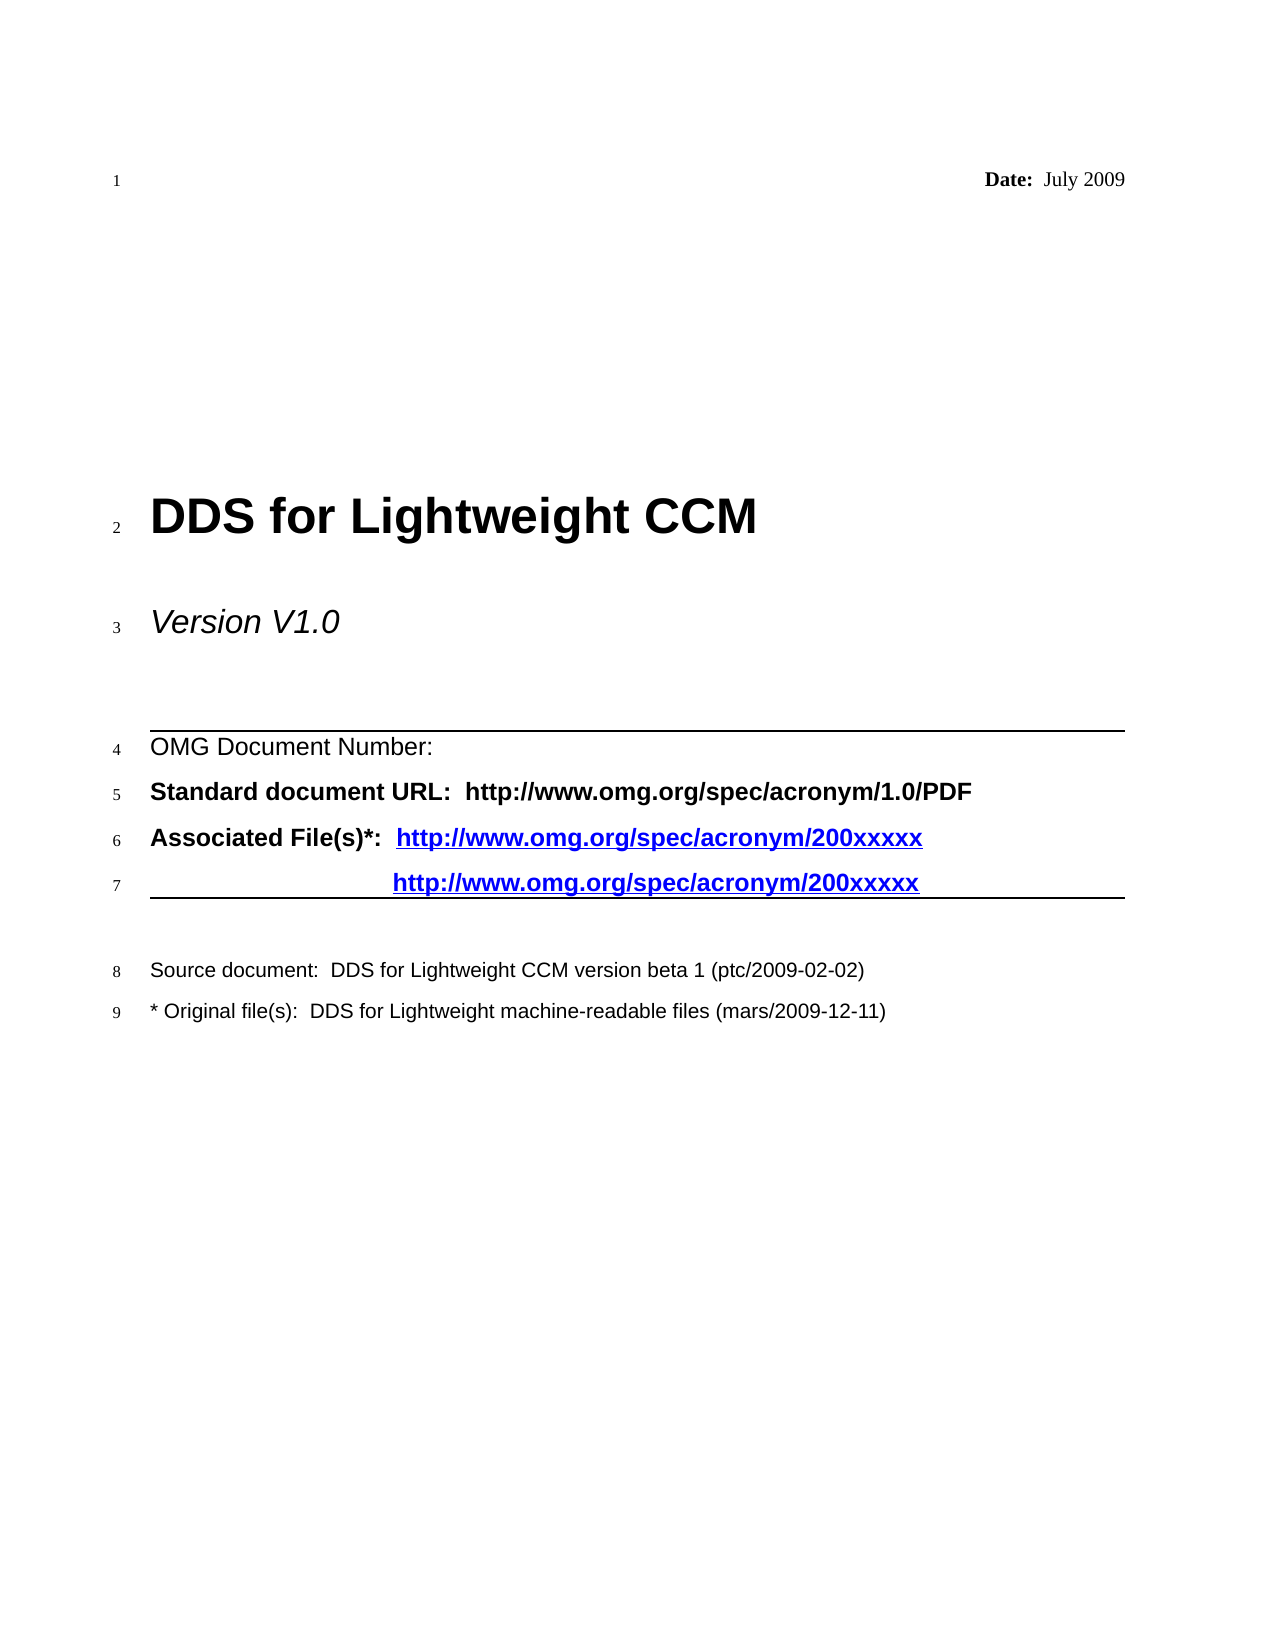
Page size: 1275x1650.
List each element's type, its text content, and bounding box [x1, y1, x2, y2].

text Version V1.0 [150, 603, 1125, 641]
text OMG Document Number: [150, 732, 1125, 760]
text Associated File(s)*: http://www.omg.org/spec/acronym/200xxxxx [150, 822, 1125, 851]
text Standard document URL: http://www.omg.org/spec/acronym/1.0/PDF [150, 777, 1125, 806]
text http://www.omg.org/spec/acronym/200xxxxx [150, 868, 1125, 897]
text DDS for Lightweight CCM [150, 486, 1125, 543]
text * Original file(s): DDS for Lightweight machine-readable files (mars/2009-12-11) [150, 998, 1125, 1022]
text Source document: DDS for Lightweight CCM version beta 1 (ptc/2009-02-02) [150, 958, 1125, 982]
text Date: July 2009 [150, 167, 1125, 191]
